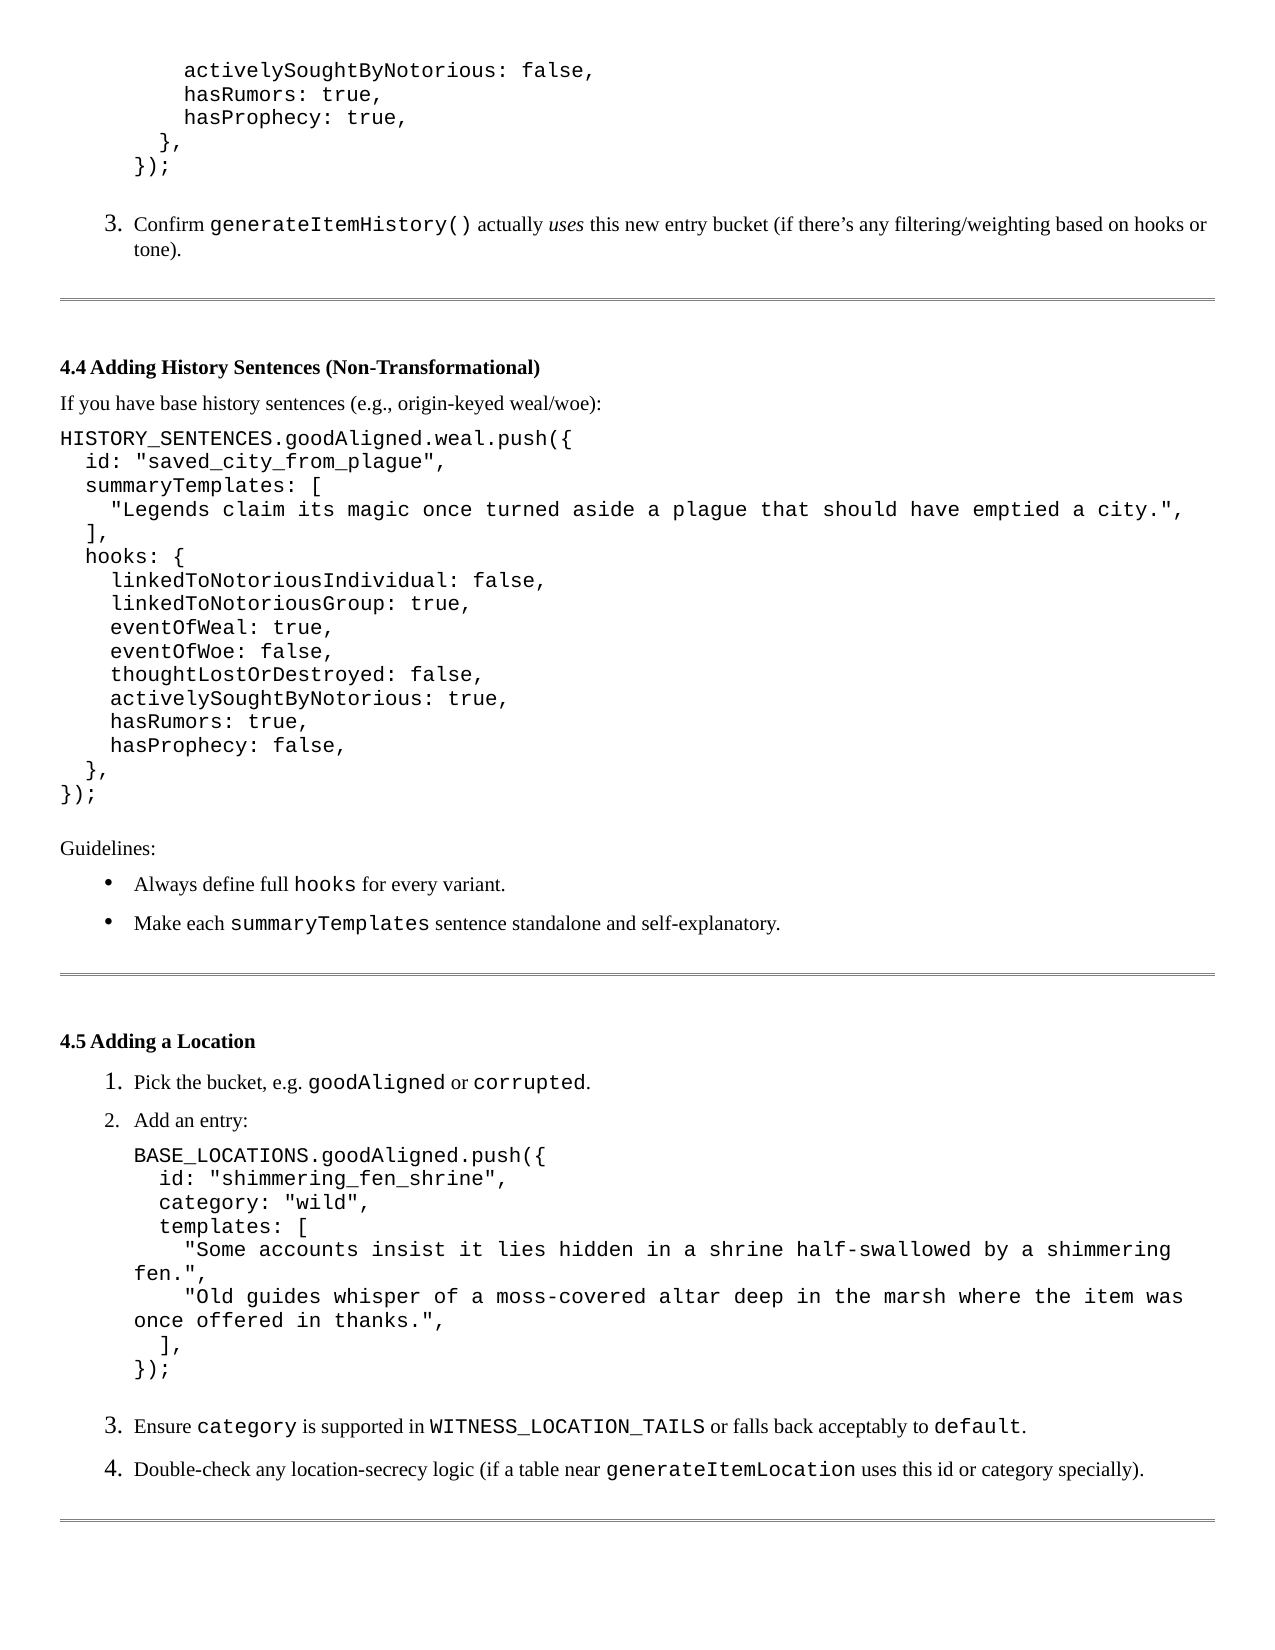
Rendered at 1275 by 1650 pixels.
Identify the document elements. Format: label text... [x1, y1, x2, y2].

text linkedToNotoriousIndividual: false, [60, 570, 1215, 593]
text HISTORY_SENTENCES.goodAligned.weal.push({ [60, 428, 1215, 451]
list Always define full hooks for every variant. [104, 872, 1215, 898]
list Double-check any location-secrecy logic (if a table near generateItemLocation uses this id or category specially). [104, 1453, 1215, 1482]
subtitle 4.5 Adding a Location [60, 1029, 1215, 1053]
list category: "wild", [104, 1192, 1215, 1216]
list }, [104, 131, 1215, 154]
list Ensure category is supported in WITNESS_LOCATION_TAILS or falls back acceptably to default. [104, 1411, 1215, 1440]
text hasProphecy: false, [60, 735, 1215, 759]
text linkedToNotoriousGroup: true, [60, 593, 1215, 617]
list templates: [ [104, 1216, 1215, 1239]
text activelySoughtByNotorious: true, [60, 688, 1215, 712]
text eventOfWoe: false, [60, 641, 1215, 664]
list hasProphecy: true, [104, 107, 1215, 131]
list BASE_LOCATIONS.goodAligned.push({ [104, 1145, 1215, 1168]
list "Old guides whisper of a moss-covered altar deep in the marsh where the item was once offered in thanks.", [104, 1287, 1215, 1334]
list activelySoughtByNotorious: false, [104, 60, 1215, 84]
text "Legends claim its magic once turned aside a plague that should have emptied a city.", [60, 499, 1215, 522]
list id: "shimmering_fen_shrine", [104, 1168, 1215, 1192]
list Pick the bucket, e.g. goodAligned or corrupted. [104, 1066, 1215, 1096]
list "Some accounts insist it lies hidden in a shrine half-swallowed by a shimmering fen.", [104, 1239, 1215, 1287]
list ], [104, 1334, 1215, 1357]
text summaryTemplates: [ [60, 475, 1215, 499]
text id: "saved_city_from_plague", [60, 451, 1215, 475]
text hasRumors: true, [60, 712, 1215, 735]
list }); [104, 154, 1215, 178]
subtitle 4.4 Adding History Sentences (Non-Transformational) [60, 355, 1215, 379]
text }); [60, 782, 1215, 806]
list Make each summaryTemplates sentence standalone and self-explanatory. [104, 910, 1215, 936]
text }, [60, 759, 1215, 782]
list Add an entry: [104, 1108, 1215, 1132]
list Confirm generateItemHistory() actually uses this new entry bucket (if there’s any filtering/weighting based on hooks or tone). [104, 208, 1215, 261]
text eventOfWeal: true, [60, 617, 1215, 641]
list }); [104, 1357, 1215, 1381]
list hasRumors: true, [104, 84, 1215, 107]
text thoughtLostOrDestroyed: false, [60, 664, 1215, 688]
text Guidelines: [60, 836, 1215, 860]
text If you have base history sentences (e.g., origin-keyed weal/woe): [60, 391, 1215, 415]
text hooks: { [60, 546, 1215, 570]
text ], [60, 522, 1215, 546]
